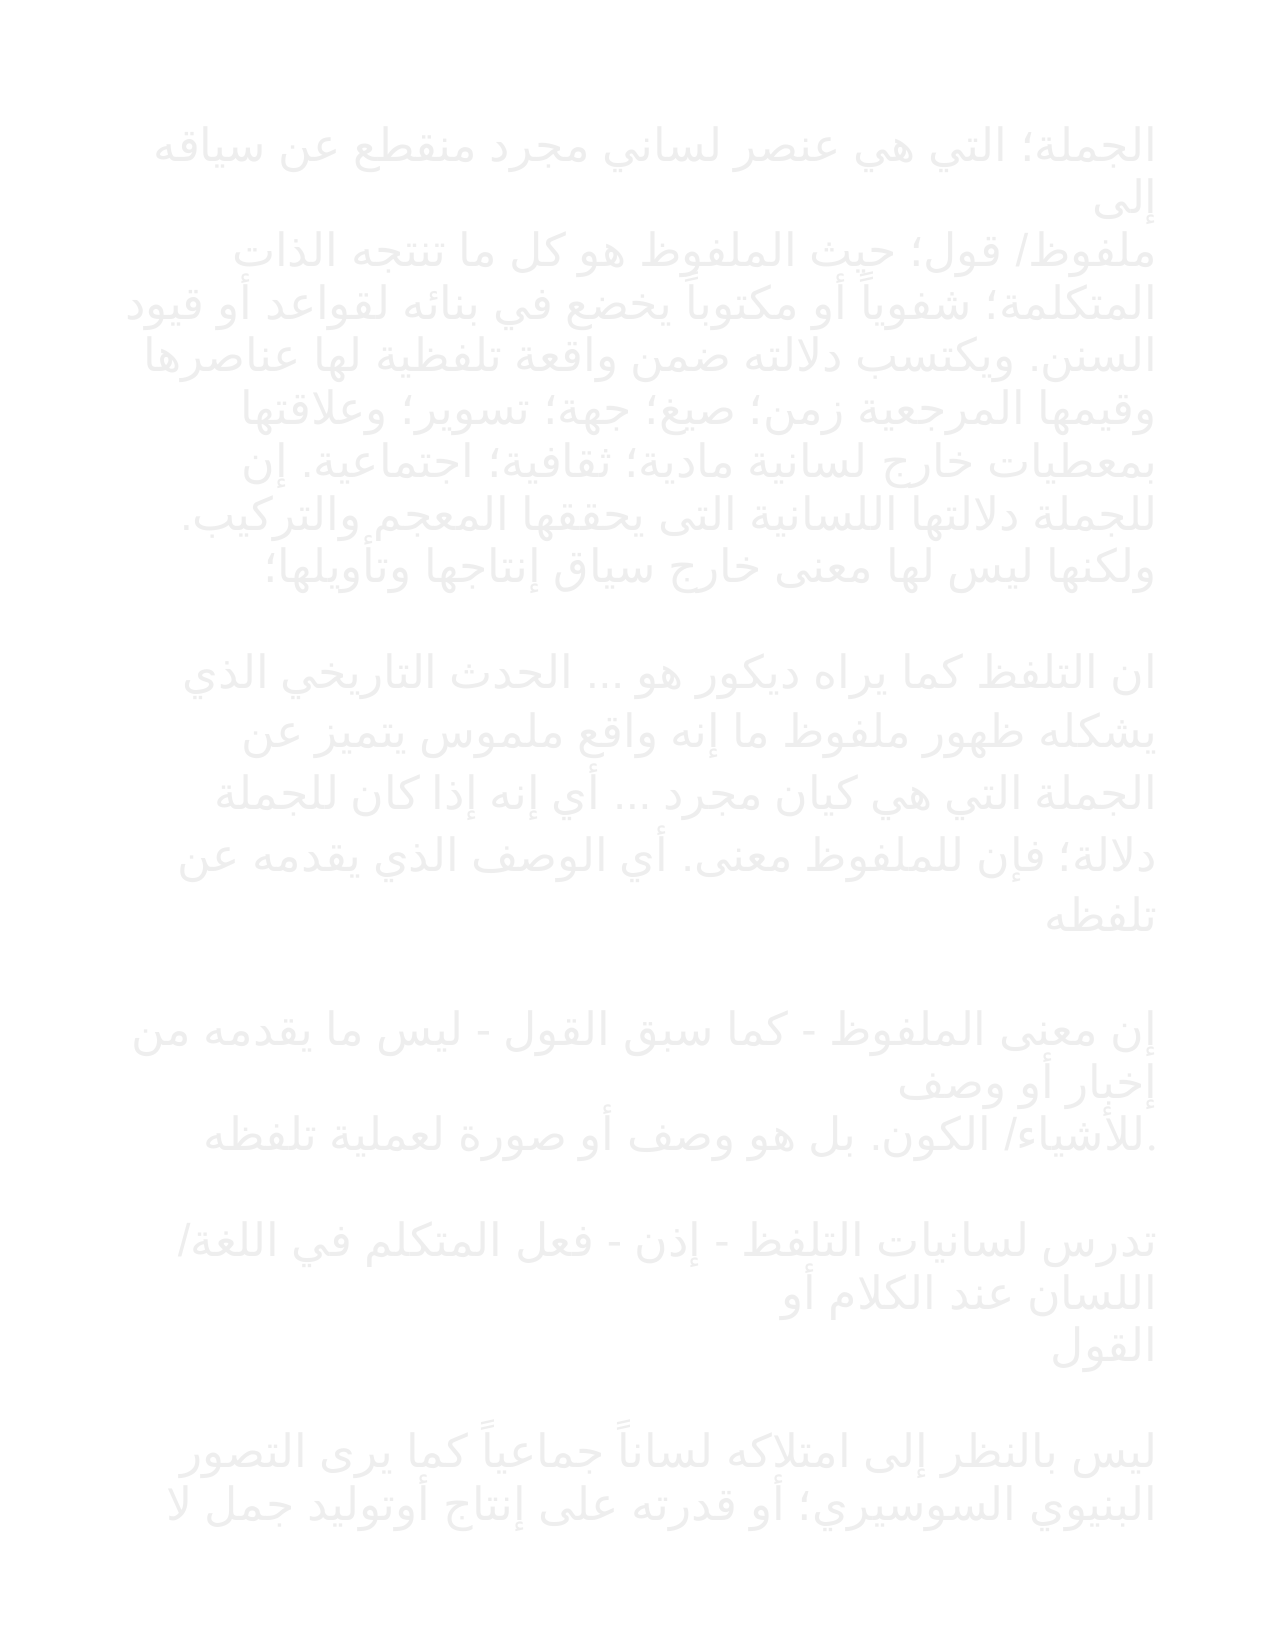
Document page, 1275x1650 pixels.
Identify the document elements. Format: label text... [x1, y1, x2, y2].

text إذ لا يمكن للسنن أن يتنبأً بكل استعمالات اللغة أو وقائع الكلام بتتوعها ولا نهائيتها وبتجاوزها لحدود الجملة المرتبطة بالمعجم والتركيب فالتلفظ يحيل الجملة؛ التي هي عنصر لساني مجرد منقطع عن سياقه إلى ملفوظ/ قول؛ حيث الملفوظ هو كل ما تنتجه الذات المتكلمة؛ شفوياً أو مكتوباً يخضع في بنائه لقواعد أو قيود السنن. ويكتسب دلالته ضمن واقعة تلفظية لها عناصرها وقيمها المرجعية زمن؛ صيغ؛ جهة؛ تسوير؛ وعلاقتها بمعطيات خارج لسانية مادية؛ ثقافية؛ اجتماعية. إن للجملة دلالتها اللسانية التى يحققها المعجم والتركيب. ولكنها ليس لها معنى خارج سياق إنتاجها وتأويلها؛ [118, 118, 1157, 592]
text ليس بالنظر إلى امتلاكه لساناً جماعياً كما يرى التصور البنيوي السوسيري؛ أو قدرته على إنتاج أوتوليد جمل لا نهائية من عدد محدود من القواعد التحويلية كما يفترص النحوالتوليدي؛ [118, 1424, 1157, 1530]
text تدرس لسانيات التلفظ - إذن - فعل المتكلم في اللغة/ اللسان عند الكلام أو القول [118, 1213, 1157, 1372]
text إن معنى الملفوظ - كما سبق القول - ليس ما يقدمه من إخبار أو وصف للأشياء/ الكون. بل هو وصف أو صورة لعملية تلفظه. [118, 1002, 1157, 1161]
text ان التلفظ كما يراه ديكور هو ... الحدث التاريخي الذي يشكله ظهور ملفوظ ما إنه واقع ملموس يتميز عن الجملة التي هي كيان مجرد ... أي إنه إذا كان للجملة دلالة؛ فإن للملفوظ معنى. أي الوصف الذي يقدمه عن تلفظه [118, 645, 1157, 950]
